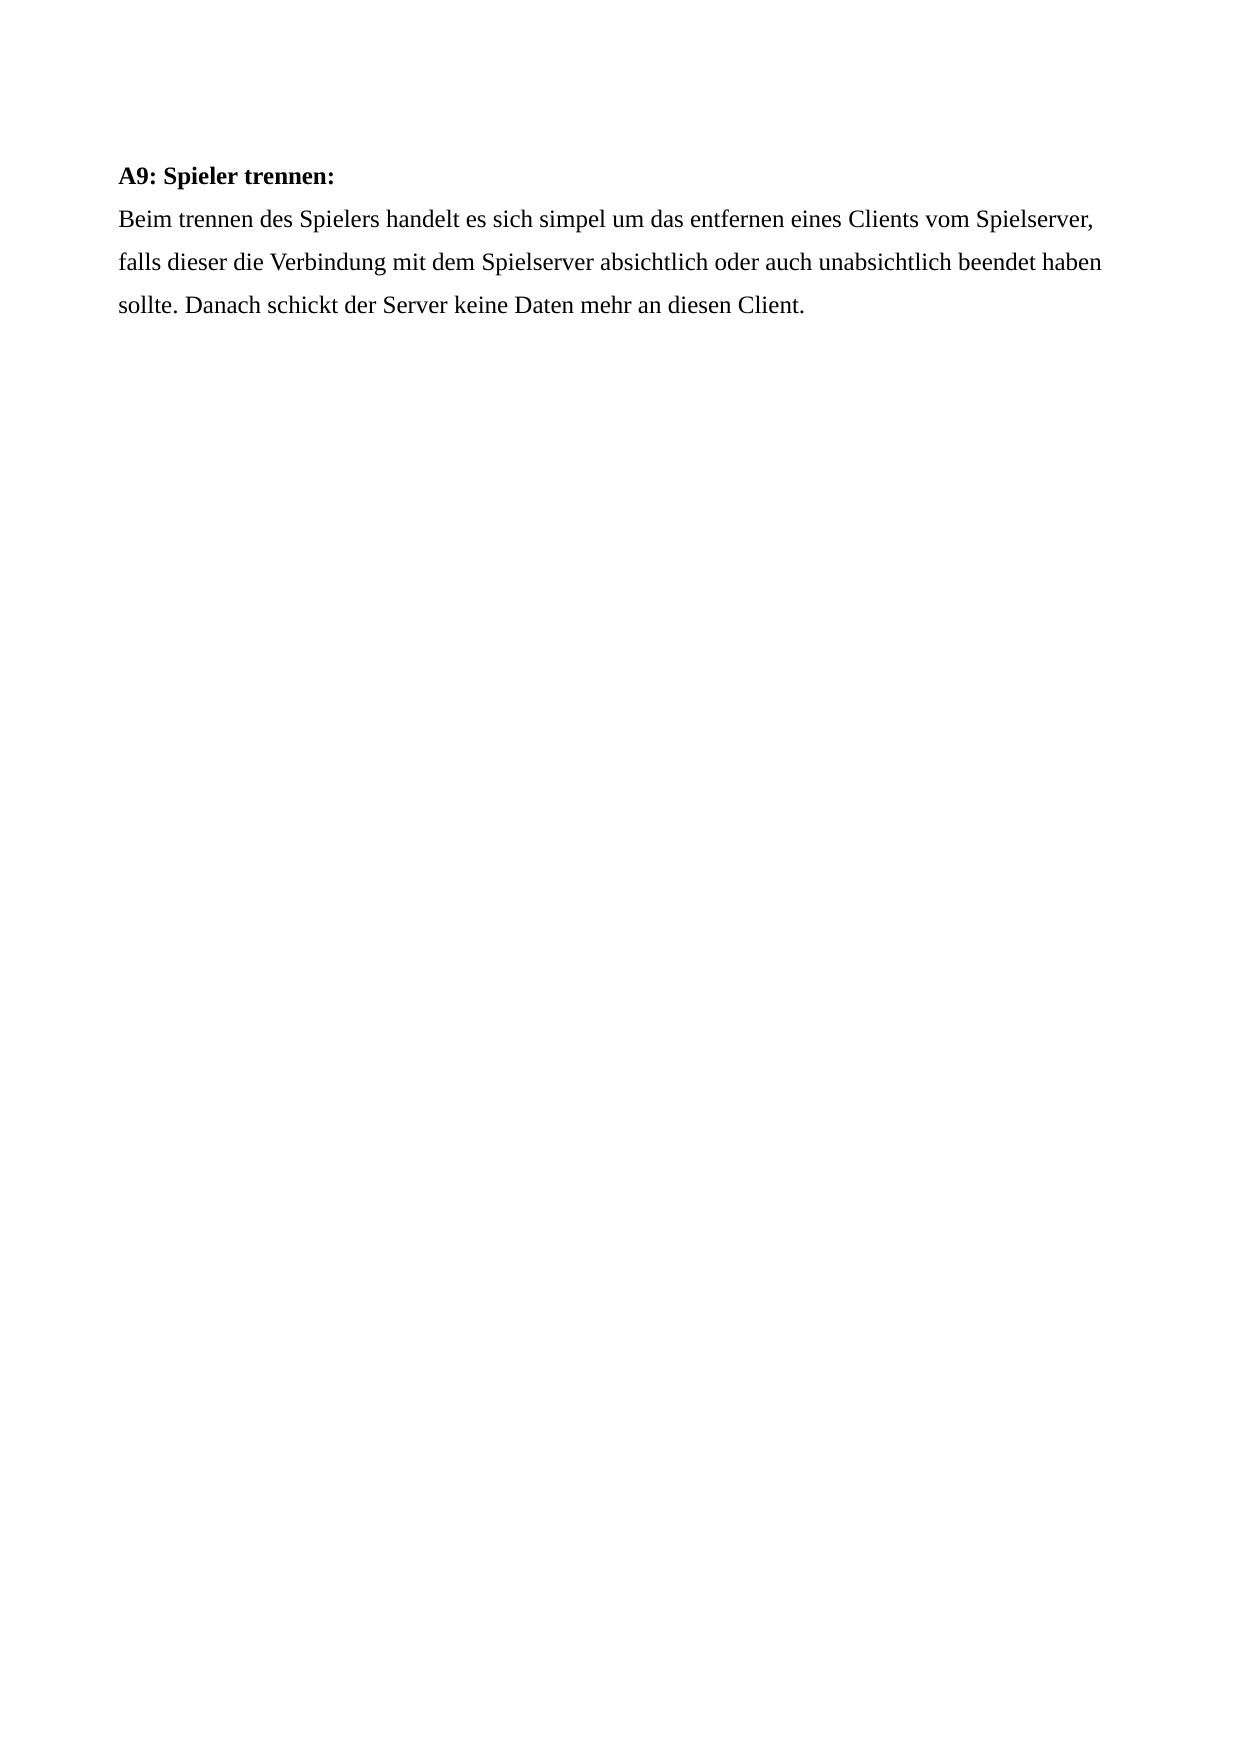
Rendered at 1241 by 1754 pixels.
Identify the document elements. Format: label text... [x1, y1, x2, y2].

text Beim trennen des Spielers handelt es sich simpel um das entfernen eines Clients vom Spielserver, falls dieser die Verbindung mit dem Spielserver absichtlich oder auch unabsichtlich beendet haben sollte. Danach schickt der Server keine Daten mehr an diesen Client. [118, 204, 1122, 319]
text A9: Spieler trennen: [118, 161, 1122, 190]
